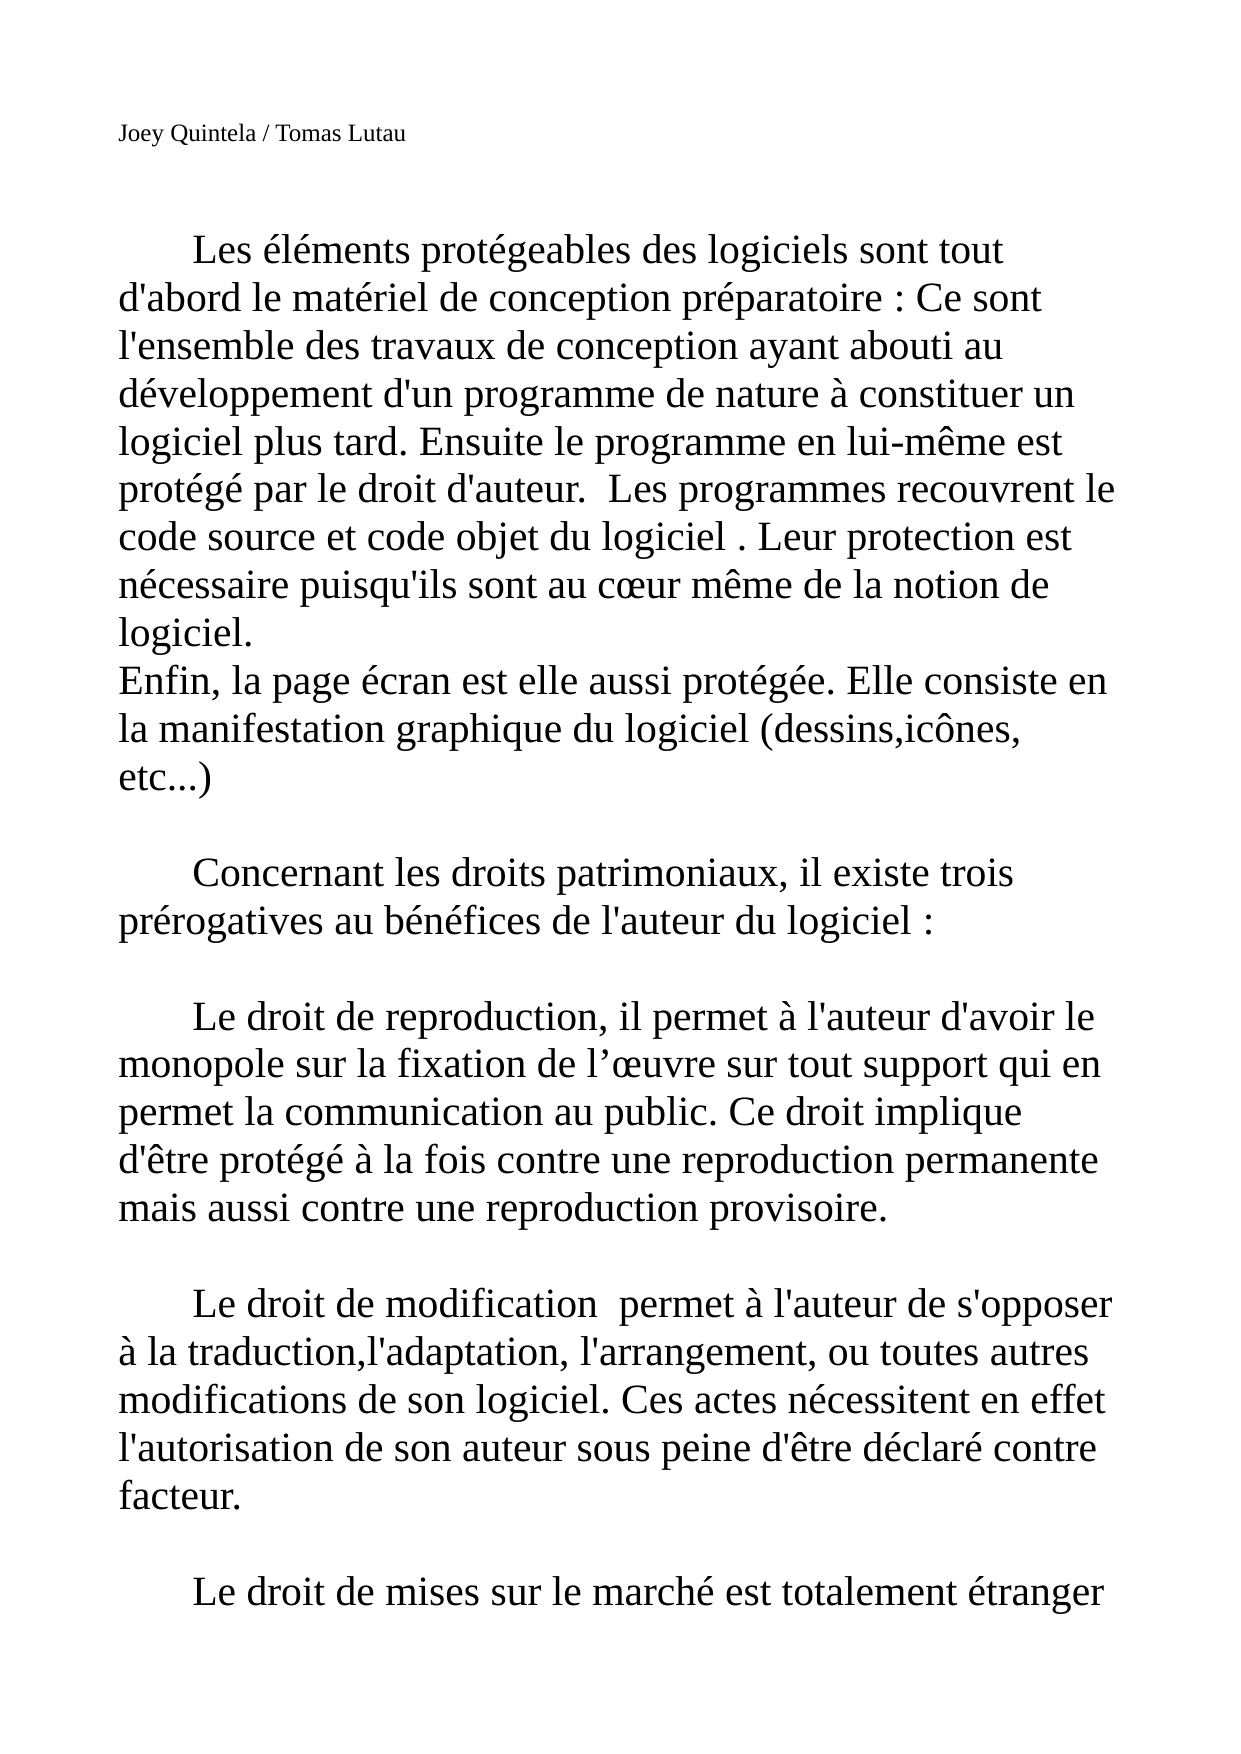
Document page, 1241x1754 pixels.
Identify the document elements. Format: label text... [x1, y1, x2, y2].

text Le droit de modification permet à l'auteur de s'opposer à la traduction,l'adaptation, l'arrangement, ou toutes autres modifications de son logiciel. Ces actes nécessitent en effet l'autorisation de son auteur sous peine d'être déclaré contre facteur. [118, 1278, 1122, 1518]
text Enfin, la page écran est elle aussi protégée. Elle consiste en la manifestation graphique du logiciel (dessins,icônes, etc...) [118, 656, 1122, 799]
text Le droit de mises sur le marché est totalement étranger [118, 1566, 1122, 1614]
text Les éléments protégeables des logiciels sont tout d'abord le matériel de conception préparatoire : Ce sont l'ensemble des travaux de conception ayant abouti au développement d'un programme de nature à constituer un logiciel plus tard. Ensuite le programme en lui-même est protégé par le droit d'auteur. Les programmes recouvrent le code source et code objet du logiciel . Leur protection est nécessaire puisqu'ils sont au cœur même de la notion de logiciel. [118, 224, 1122, 656]
text Concernant les droits patrimoniaux, il existe trois prérogatives au bénéfices de l'auteur du logiciel : [118, 847, 1122, 943]
text Le droit de reproduction, il permet à l'auteur d'avoir le monopole sur la fixation de l’œuvre sur tout support qui en permet la communication au public. Ce droit implique d'être protégé à la fois contre une reproduction permanente mais aussi contre une reproduction provisoire. [118, 991, 1122, 1231]
